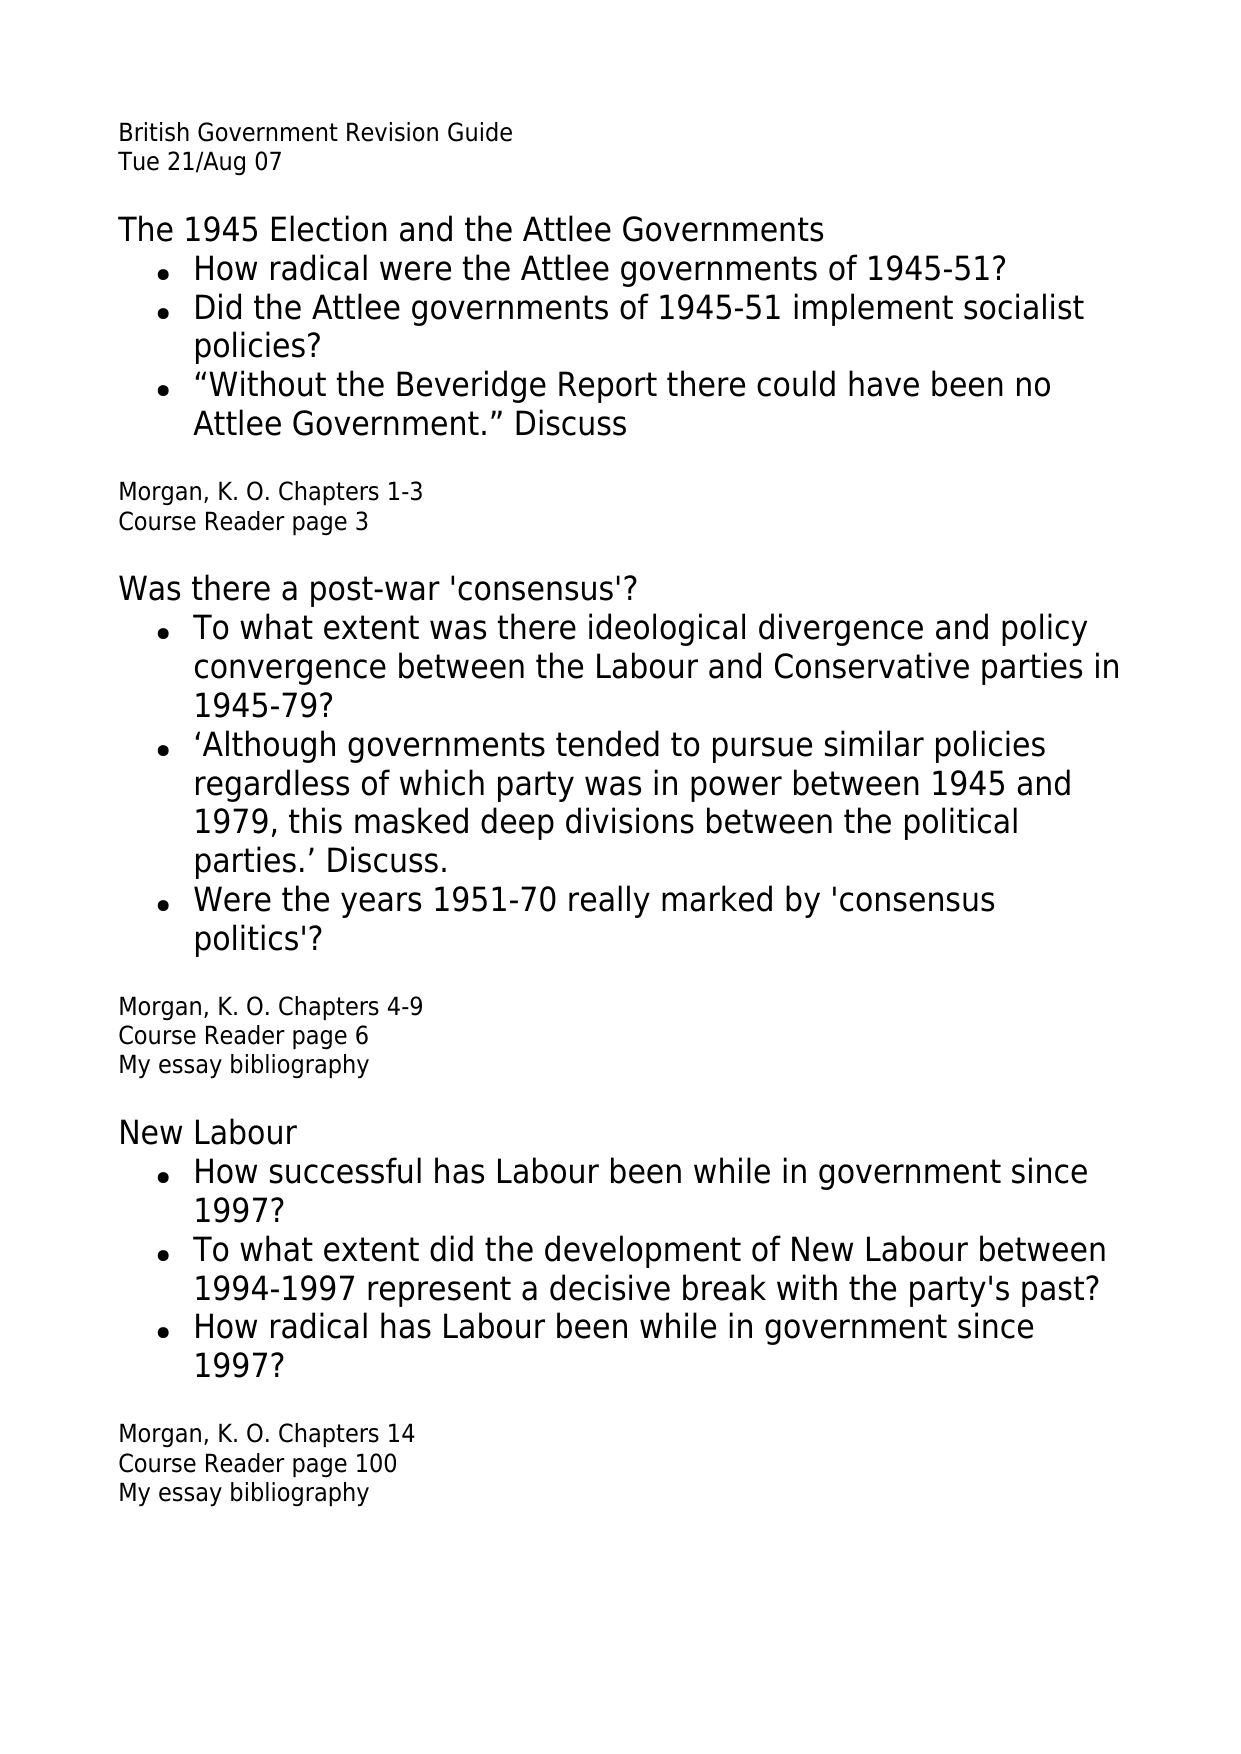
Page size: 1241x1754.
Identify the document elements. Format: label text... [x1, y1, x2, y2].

list ‘Although governments tended to pursue similar policies regardless of which party was in power between 1945 and 1979, this masked deep divisions between the political parties.’ Discuss. [156, 725, 1122, 881]
text My essay bibliography [118, 1478, 1122, 1507]
text Course Reader page 6 [118, 1021, 1122, 1051]
text My essay bibliography [118, 1051, 1122, 1080]
text Course Reader page 3 [118, 507, 1122, 536]
text Course Reader page 100 [118, 1449, 1122, 1478]
text Tue 21/Aug 07 [118, 147, 1122, 176]
text Morgan, K. O. Chapters 14 [118, 1420, 1122, 1449]
text New Labour [118, 1114, 1122, 1153]
text Morgan, K. O. Chapters 4-9 [118, 992, 1122, 1021]
list To what extent did the development of New Labour between 1994-1997 represent a decisive break with the party's past? [156, 1230, 1122, 1308]
list How radical has Labour been while in government since 1997? [156, 1308, 1122, 1386]
text Was there a post-war 'consensus'? [118, 570, 1122, 609]
list “Without the Beveridge Report there could have been no Attlee Government.” Discuss [156, 366, 1122, 443]
list Were the years 1951-70 really marked by 'consensus politics'? [156, 881, 1122, 958]
list How successful has Labour been while in government since 1997? [156, 1153, 1122, 1230]
text The 1945 Election and the Attlee Governments [118, 210, 1122, 249]
text Morgan, K. O. Chapters 1-3 [118, 477, 1122, 507]
list To what extent was there ideological divergence and policy convergence between the Labour and Conservative parties in 1945-79? [156, 609, 1122, 725]
list How radical were the Attlee governments of 1945-51? [156, 249, 1122, 288]
text British Government Revision Guide [118, 118, 1122, 147]
list Did the Attlee governments of 1945-51 implement socialist policies? [156, 288, 1122, 366]
